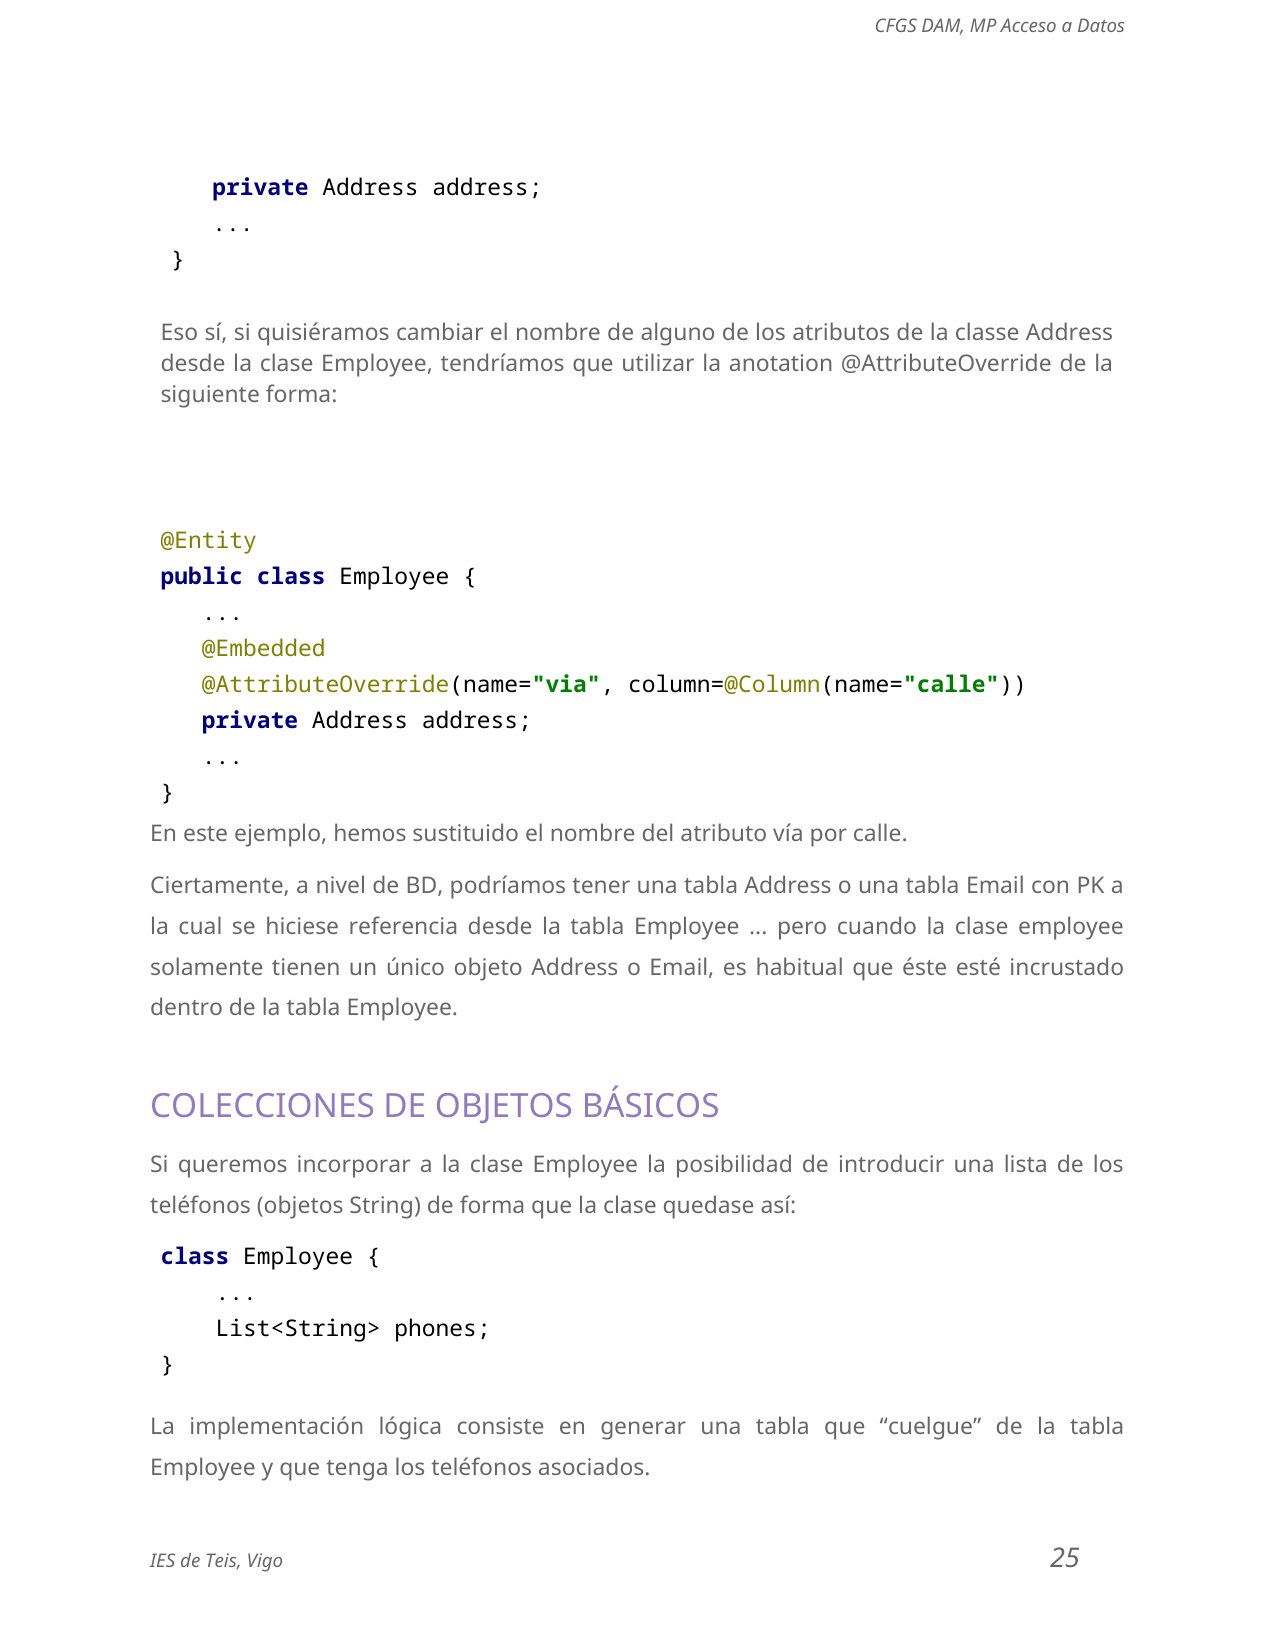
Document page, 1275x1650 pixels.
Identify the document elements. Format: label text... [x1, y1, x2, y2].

text En este ejemplo, hemos sustituido el nombre del atributo vía por calle. [150, 817, 1125, 848]
table_header Eso sí, si quisiéramos cambiar el nombre de alguno de los atributos de la classe Address desde la clase Employee, tendríamos que utilizar la anotation @AttributeOverride de la siguiente forma: [150, 150, 1125, 482]
subtitle COLECCIONES DE OBJETOS BÁSICOS [150, 1082, 1125, 1127]
text Ciertamente, a nivel de BD, podríamos tener una tabla Address o una tabla Email con PK a la cual se hiciese referencia desde la tabla Employee ... pero cuando la clase employee solamente tienen un único objeto Address o Email, es habitual que éste esté incrustado dentro de la tabla Employee. [150, 869, 1125, 1022]
table_header @Entity public class Employee { ... @Embedded @AttributeOverride(name="via", column=@Column(name="calle")) private Address address; ... } [150, 514, 1125, 817]
text Si queremos incorporar a la clase Employee la posibilidad de introducir una lista de los teléfonos (objetos String) de forma que la clase quedase así: [150, 1148, 1125, 1220]
text La implementación lógica consiste en generar una tabla que “cuelgue” de la tabla Employee y que tenga los teléfonos asociados. [150, 1410, 1125, 1482]
table_header private Address address; ... } [160, 160, 1114, 284]
table_header class Employee { ... List<String> phones; } [150, 1229, 1125, 1389]
